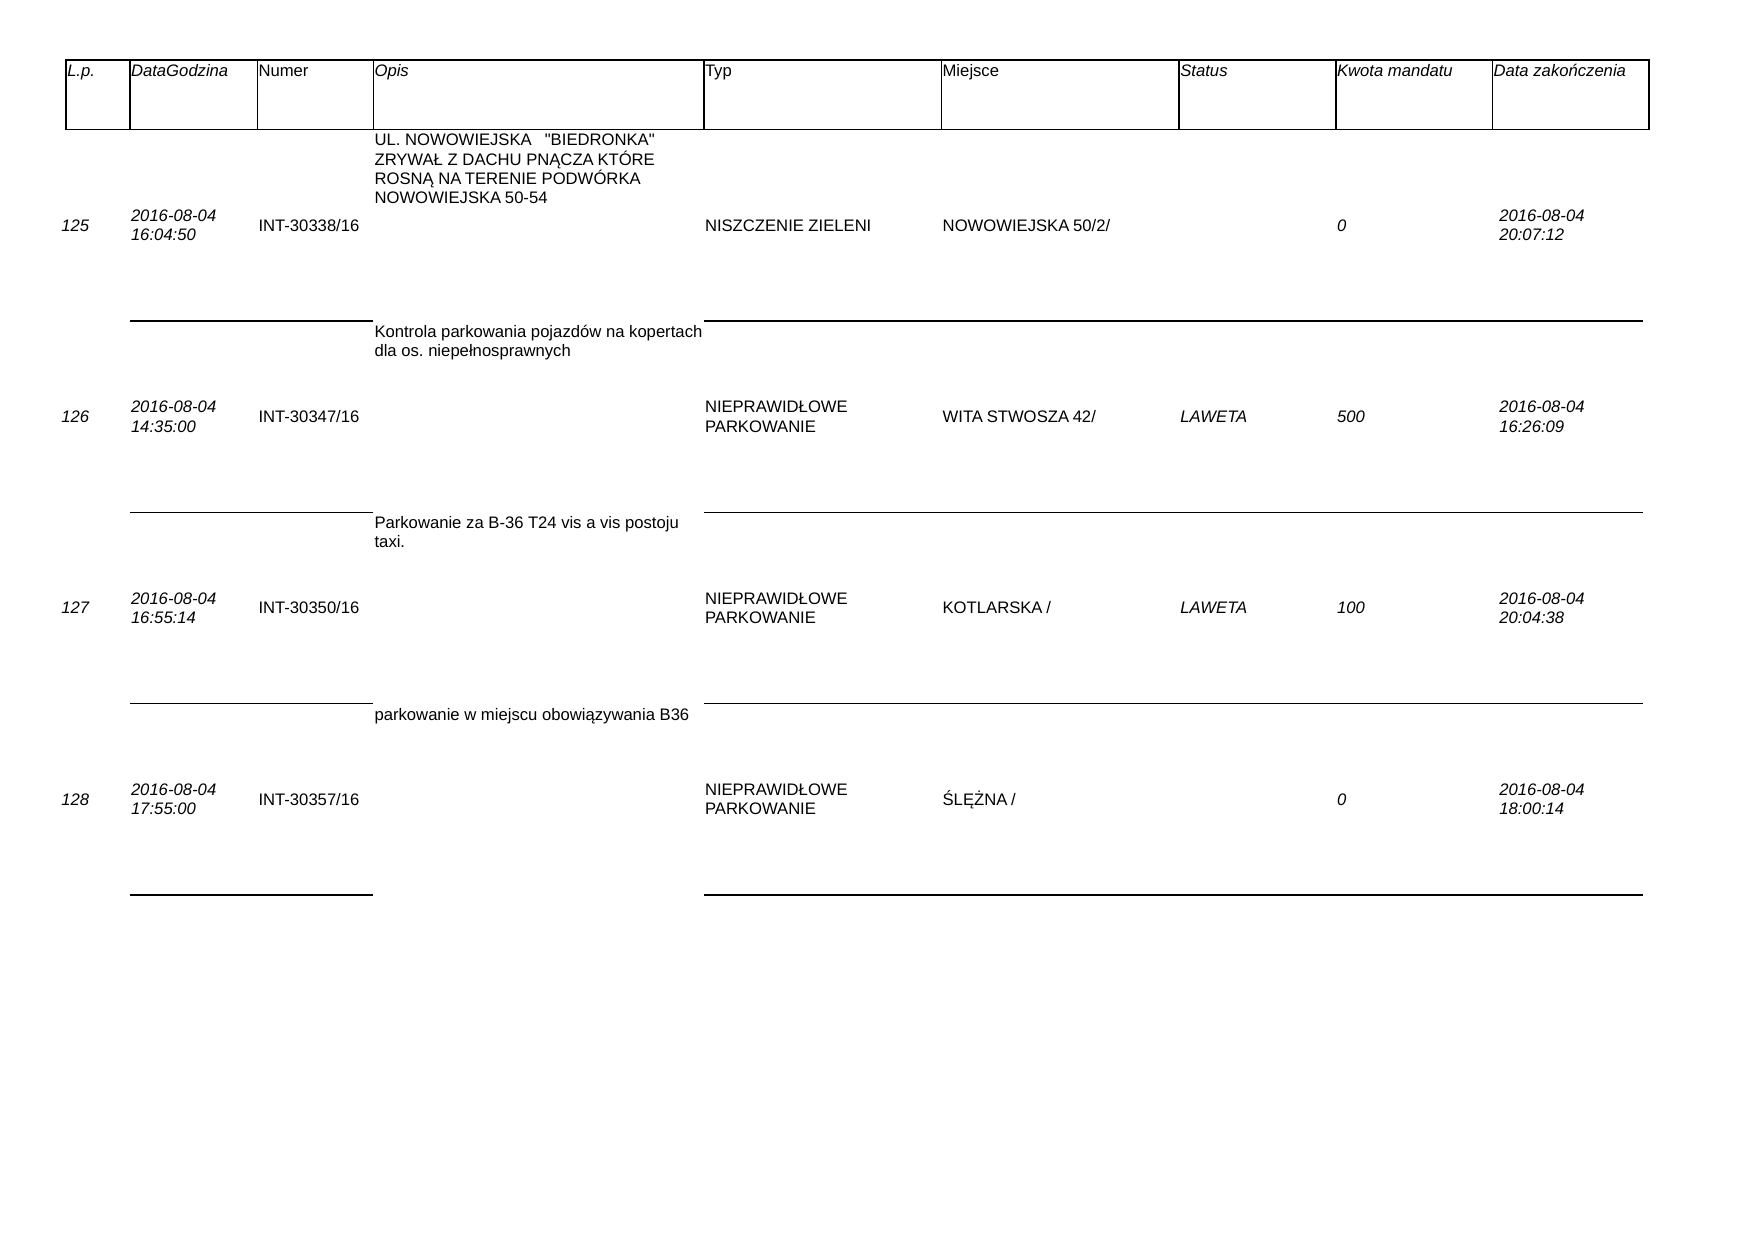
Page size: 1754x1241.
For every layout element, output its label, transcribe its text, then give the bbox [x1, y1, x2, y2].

table_cell INT-30350/16 [257, 513, 373, 703]
table_cell Kontrola parkowania pojazdów na kopertach dla os. niepełnosprawnych [373, 320, 704, 511]
table_header Kwota mandatu [1337, 61, 1492, 129]
table_cell 0 [1336, 704, 1498, 894]
table_cell 500 [1336, 322, 1498, 511]
table_cell [327, 896, 373, 900]
table_cell [1643, 130, 1649, 320]
table_cell 2016-08-04 16:55:14 [130, 513, 257, 703]
table_cell [130, 896, 257, 900]
table_cell LAWETA [1179, 513, 1336, 703]
table_cell [1179, 130, 1336, 320]
table_cell 125 [60, 129, 130, 320]
table_cell 126 [60, 320, 130, 511]
table_cell 0 [1336, 130, 1498, 320]
table_header Miejsce [942, 61, 1178, 129]
table_cell 2016-08-04 18:00:14 [1498, 704, 1643, 894]
table_cell 127 [60, 511, 130, 703]
table_cell UL. NOWOWIEJSKA "BIEDRONKA" ZRYWAŁ Z DACHU PNĄCZA KTÓRE ROSNĄ NA TERENIE PODWÓRKA NOWOWIEJSKA 50-54 [373, 130, 704, 320]
table_cell 2016-08-04 17:55:00 [130, 704, 257, 894]
table_cell 2016-08-04 16:26:09 [1498, 322, 1643, 511]
table_cell [1643, 511, 1649, 703]
table_header [60, 59, 65, 129]
table_cell [1342, 896, 1353, 900]
table_cell LAWETA [1179, 322, 1336, 511]
table_cell 2016-08-04 20:07:12 [1498, 130, 1643, 320]
table_header Numer [258, 61, 373, 129]
table_header Status [1180, 61, 1335, 129]
table_cell 128 [60, 703, 130, 894]
table_header Typ [705, 61, 941, 129]
table_header L.p. [67, 61, 129, 129]
table_cell 100 [1336, 513, 1498, 703]
table_cell WITA STWOSZA 42/ [941, 322, 1179, 511]
table_cell INT-30357/16 [257, 704, 373, 894]
table_cell NIEPRAWIDŁOWE PARKOWANIE [704, 513, 941, 703]
table_cell [66, 894, 130, 900]
table_cell [1353, 896, 1492, 900]
table_cell INT-30338/16 [257, 130, 373, 320]
table_header Data zakończenia [1493, 61, 1648, 129]
table_cell [373, 894, 611, 900]
table_cell [611, 894, 704, 900]
table_cell NIEPRAWIDŁOWE PARKOWANIE [704, 704, 941, 894]
table_cell KOTLARSKA / [941, 513, 1179, 703]
table_cell Parkowanie za B-36 T24 vis a vis postoju taxi. [373, 511, 704, 703]
table_cell [1643, 703, 1649, 894]
table_cell [1179, 896, 1336, 900]
table_cell INT-30347/16 [257, 322, 373, 511]
table_cell 2016-08-04 16:04:50 [130, 130, 257, 320]
table_cell 2016-08-04 20:04:38 [1498, 513, 1643, 703]
table_cell parkowanie w miejscu obowiązywania B36 [373, 703, 704, 894]
table_cell [1179, 704, 1336, 894]
table_cell [704, 896, 941, 900]
table_cell [941, 896, 1179, 900]
table_cell 2016-08-04 14:35:00 [130, 322, 257, 511]
table_header Opis [374, 61, 703, 129]
table_cell NIEPRAWIDŁOWE PARKOWANIE [704, 322, 941, 511]
table_cell [1498, 896, 1643, 900]
table_cell [257, 896, 327, 900]
table_cell NOWOWIEJSKA 50/2/ [941, 130, 1179, 320]
table_cell ŚLĘŻNA / [941, 704, 1179, 894]
table_cell [1643, 320, 1649, 511]
table_cell NISZCZENIE ZIELENI [704, 130, 941, 320]
table_header DataGodzina [131, 61, 257, 129]
